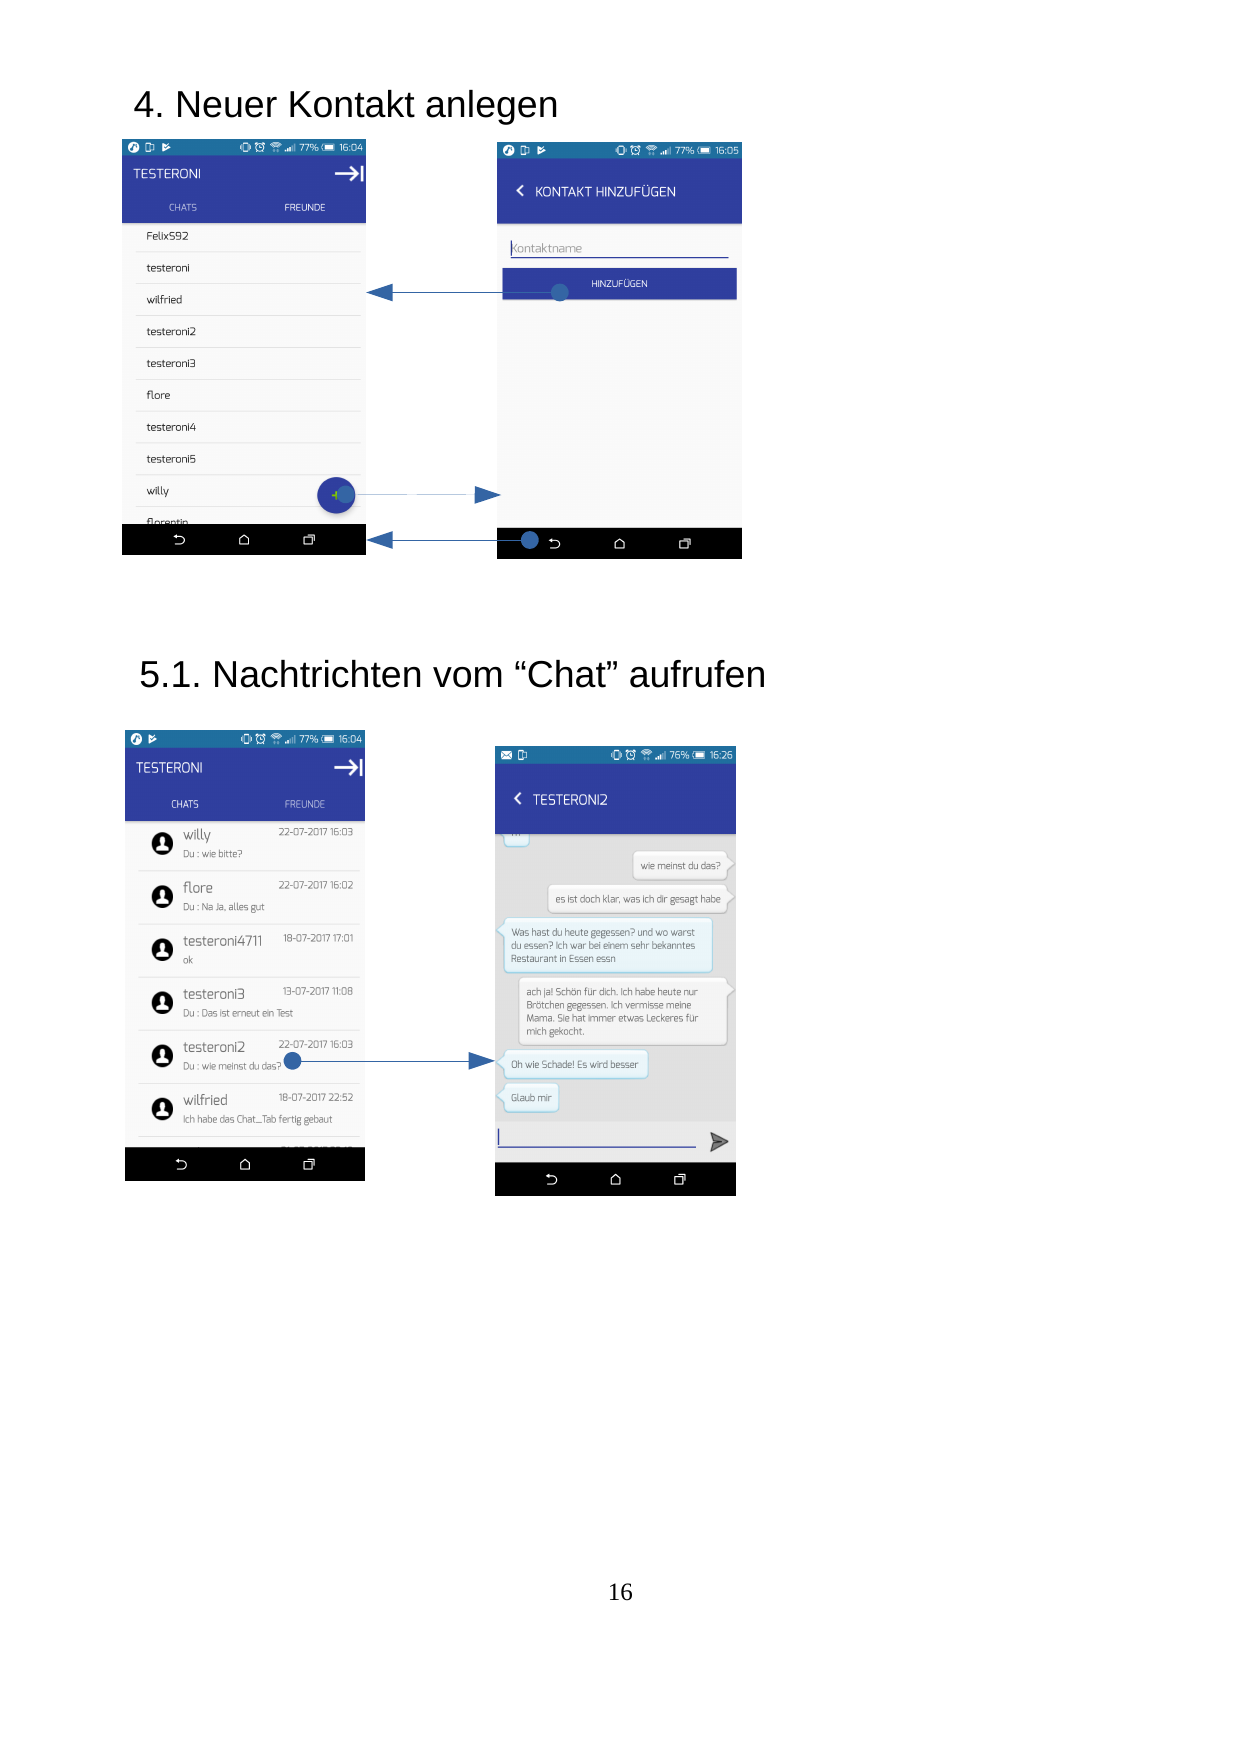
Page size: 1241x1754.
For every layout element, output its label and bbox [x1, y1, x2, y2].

picture [122, 139, 366, 555]
picture [495, 746, 736, 1196]
picture [497, 142, 742, 559]
picture [125, 730, 365, 1181]
